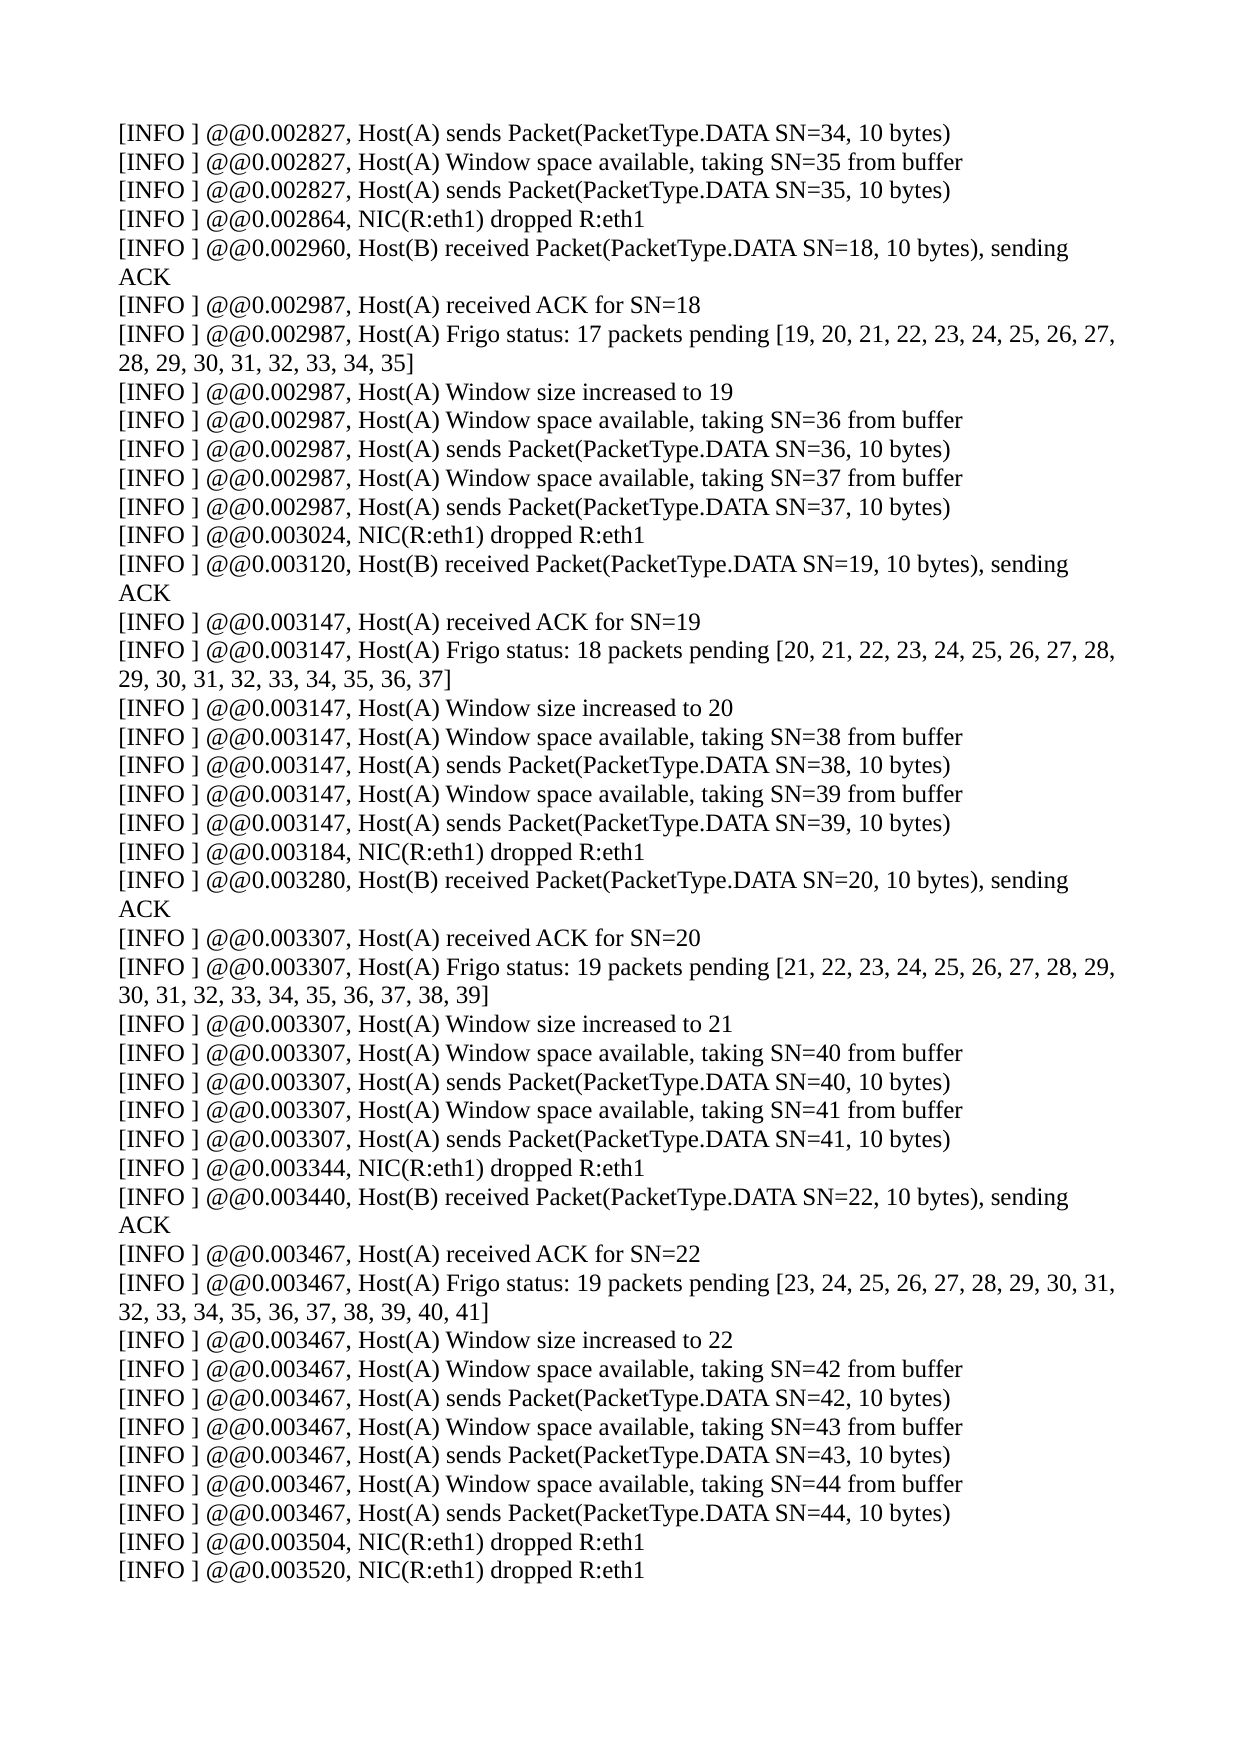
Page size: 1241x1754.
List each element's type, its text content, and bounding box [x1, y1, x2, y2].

text [INFO ] @@0.002827, Host(A) sends Packet(PacketType.DATA SN=35, 10 bytes) [118, 176, 1122, 204]
text [INFO ] @@0.003147, Host(A) Window space available, taking SN=39 from buffer [118, 779, 1122, 808]
text [INFO ] @@0.003147, Host(A) Window size increased to 20 [118, 693, 1122, 722]
text [INFO ] @@0.003467, Host(A) Window space available, taking SN=44 from buffer [118, 1469, 1122, 1498]
text [INFO ] @@0.002827, Host(A) Window space available, taking SN=35 from buffer [118, 147, 1122, 176]
text [INFO ] @@0.003147, Host(A) sends Packet(PacketType.DATA SN=38, 10 bytes) [118, 751, 1122, 779]
text [INFO ] @@0.002987, Host(A) sends Packet(PacketType.DATA SN=36, 10 bytes) [118, 434, 1122, 463]
text [INFO ] @@0.002987, Host(A) received ACK for SN=18 [118, 291, 1122, 319]
text [INFO ] @@0.003147, Host(A) Frigo status: 18 packets pending [20, 21, 22, 23, 24, 25, 26, 27, 28, 29, 30, 31, 32, 33, 34, 35, 36, 37] [118, 636, 1122, 693]
text [INFO ] @@0.003307, Host(A) Window size increased to 21 [118, 1009, 1122, 1038]
text [INFO ] @@0.002987, Host(A) Window size increased to 19 [118, 377, 1122, 406]
text [INFO ] @@0.003307, Host(A) sends Packet(PacketType.DATA SN=40, 10 bytes) [118, 1067, 1122, 1096]
text [INFO ] @@0.002987, Host(A) Window space available, taking SN=36 from buffer [118, 406, 1122, 434]
text [INFO ] @@0.003344, NIC(R:eth1) dropped R:eth1 [118, 1153, 1122, 1182]
text [INFO ] @@0.002987, Host(A) sends Packet(PacketType.DATA SN=37, 10 bytes) [118, 492, 1122, 521]
text [INFO ] @@0.003280, Host(B) received Packet(PacketType.DATA SN=20, 10 bytes), sending ACK [118, 866, 1122, 923]
text [INFO ] @@0.003307, Host(A) received ACK for SN=20 [118, 923, 1122, 952]
text [INFO ] @@0.002960, Host(B) received Packet(PacketType.DATA SN=18, 10 bytes), sending ACK [118, 233, 1122, 291]
text [INFO ] @@0.003307, Host(A) sends Packet(PacketType.DATA SN=41, 10 bytes) [118, 1124, 1122, 1153]
text [INFO ] @@0.002864, NIC(R:eth1) dropped R:eth1 [118, 204, 1122, 233]
text [INFO ] @@0.003467, Host(A) sends Packet(PacketType.DATA SN=43, 10 bytes) [118, 1441, 1122, 1469]
text [INFO ] @@0.003467, Host(A) Frigo status: 19 packets pending [23, 24, 25, 26, 27, 28, 29, 30, 31, 32, 33, 34, 35, 36, 37, 38, 39, 40, 41] [118, 1268, 1122, 1326]
text [INFO ] @@0.003120, Host(B) received Packet(PacketType.DATA SN=19, 10 bytes), sending ACK [118, 549, 1122, 607]
text [INFO ] @@0.003467, Host(A) Window size increased to 22 [118, 1326, 1122, 1354]
text [INFO ] @@0.003467, Host(A) Window space available, taking SN=42 from buffer [118, 1354, 1122, 1383]
text [INFO ] @@0.003147, Host(A) Window space available, taking SN=38 from buffer [118, 722, 1122, 751]
text [INFO ] @@0.003440, Host(B) received Packet(PacketType.DATA SN=22, 10 bytes), sending ACK [118, 1182, 1122, 1239]
text [INFO ] @@0.002987, Host(A) Window space available, taking SN=37 from buffer [118, 463, 1122, 492]
text [INFO ] @@0.002827, Host(A) sends Packet(PacketType.DATA SN=34, 10 bytes) [118, 118, 1122, 147]
text [INFO ] @@0.003467, Host(A) received ACK for SN=22 [118, 1239, 1122, 1268]
text [INFO ] @@0.003504, NIC(R:eth1) dropped R:eth1 [118, 1527, 1122, 1556]
text [INFO ] @@0.003307, Host(A) Window space available, taking SN=40 from buffer [118, 1038, 1122, 1067]
text [INFO ] @@0.003147, Host(A) sends Packet(PacketType.DATA SN=39, 10 bytes) [118, 808, 1122, 837]
text [INFO ] @@0.003147, Host(A) received ACK for SN=19 [118, 607, 1122, 636]
text [INFO ] @@0.003184, NIC(R:eth1) dropped R:eth1 [118, 837, 1122, 866]
text [INFO ] @@0.003024, NIC(R:eth1) dropped R:eth1 [118, 521, 1122, 549]
text [INFO ] @@0.002987, Host(A) Frigo status: 17 packets pending [19, 20, 21, 22, 23, 24, 25, 26, 27, 28, 29, 30, 31, 32, 33, 34, 35] [118, 319, 1122, 377]
text [INFO ] @@0.003307, Host(A) Window space available, taking SN=41 from buffer [118, 1096, 1122, 1124]
text [INFO ] @@0.003467, Host(A) sends Packet(PacketType.DATA SN=44, 10 bytes) [118, 1498, 1122, 1527]
text [INFO ] @@0.003467, Host(A) Window space available, taking SN=43 from buffer [118, 1412, 1122, 1441]
text [INFO ] @@0.003467, Host(A) sends Packet(PacketType.DATA SN=42, 10 bytes) [118, 1383, 1122, 1412]
text [INFO ] @@0.003520, NIC(R:eth1) dropped R:eth1 [118, 1556, 1122, 1584]
text [INFO ] @@0.003307, Host(A) Frigo status: 19 packets pending [21, 22, 23, 24, 25, 26, 27, 28, 29, 30, 31, 32, 33, 34, 35, 36, 37, 38, 39] [118, 952, 1122, 1009]
